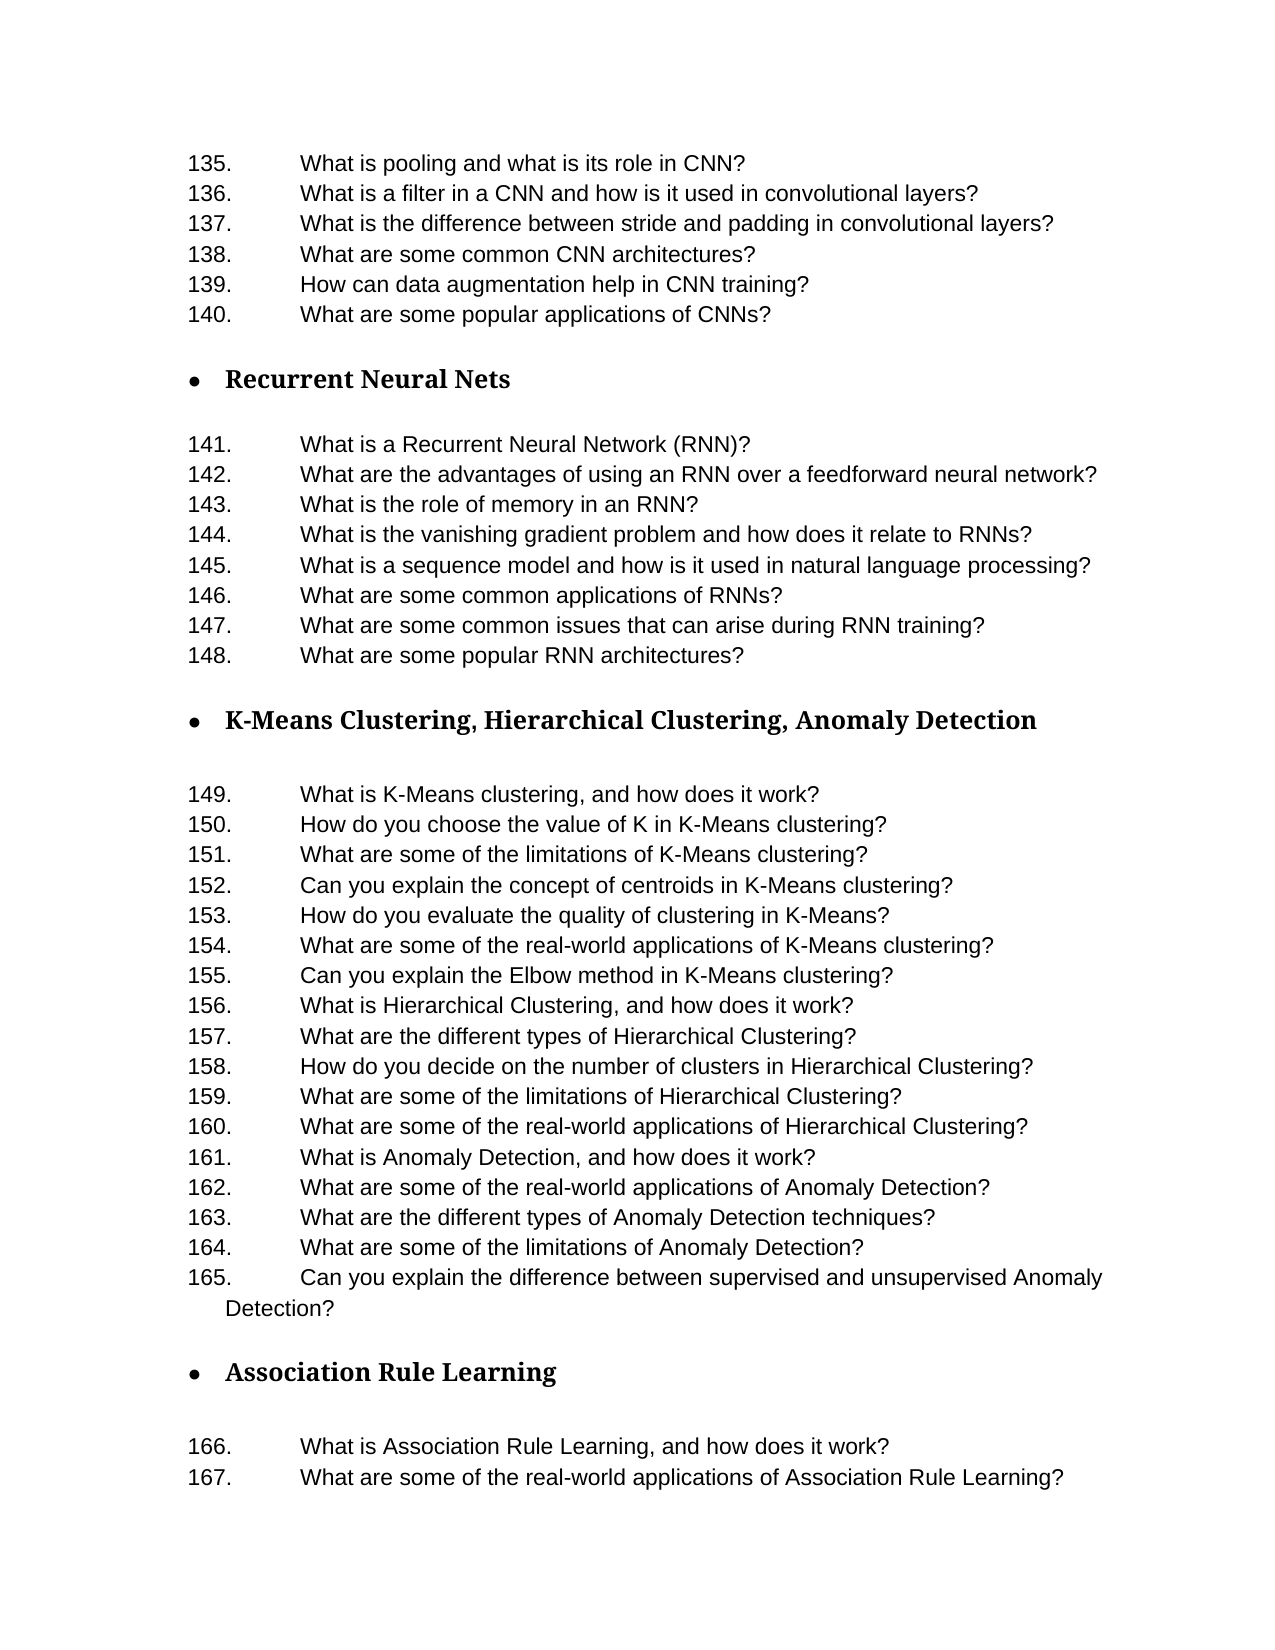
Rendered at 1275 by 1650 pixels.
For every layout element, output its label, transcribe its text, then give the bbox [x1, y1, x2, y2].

list What are some of the real-world applications of Anomaly Detection? [187, 1174, 1125, 1200]
list What are some of the limitations of K-Means clustering? [187, 841, 1125, 868]
list What is pooling and what is its role in CNN? [187, 150, 1125, 176]
list What is a Recurrent Neural Network (RNN)? [187, 431, 1125, 457]
list What are some of the limitations of Hierarchical Clustering? [187, 1083, 1125, 1109]
list Can you explain the concept of centroids in K-Means clustering? [187, 872, 1125, 898]
list What are the different types of Anomaly Detection techniques? [187, 1204, 1125, 1230]
list What is the difference between stride and padding in convolutional layers? [187, 210, 1125, 237]
list What is Association Rule Learning, and how does it work? [187, 1433, 1125, 1460]
list Recurrent Neural Nets [187, 361, 1125, 396]
list What is a filter in a CNN and how is it used in convolutional layers? [187, 180, 1125, 207]
list What are the different types of Hierarchical Clustering? [187, 1023, 1125, 1049]
list K-Means Clustering, Hierarchical Clustering, Anomaly Detection [187, 703, 1125, 737]
list How do you choose the value of K in K-Means clustering? [187, 811, 1125, 838]
list What are some common CNN architectures? [187, 241, 1125, 267]
list How do you decide on the number of clusters in Hierarchical Clustering? [187, 1053, 1125, 1079]
list What is a sequence model and how is it used in natural language processing? [187, 552, 1125, 578]
list What is Anomaly Detection, and how does it work? [187, 1143, 1125, 1170]
list What is the role of memory in an RNN? [187, 491, 1125, 518]
list What is the vanishing gradient problem and how does it relate to RNNs? [187, 521, 1125, 548]
list What are some of the real-world applications of K-Means clustering? [187, 932, 1125, 958]
list How can data augmentation help in CNN training? [187, 271, 1125, 297]
list What are some of the limitations of Anomaly Detection? [187, 1234, 1125, 1261]
list What are the advantages of using an RNN over a feedforward neural network? [187, 461, 1125, 487]
list What are some of the real-world applications of Association Rule Learning? [187, 1463, 1125, 1490]
list What is K-Means clustering, and how does it work? [187, 781, 1125, 807]
list What are some popular applications of CNNs? [187, 301, 1125, 327]
list Can you explain the difference between supervised and unsupervised Anomaly Detection? [187, 1264, 1125, 1321]
list What are some of the real-world applications of Hierarchical Clustering? [187, 1113, 1125, 1140]
list Can you explain the Elbow method in K-Means clustering? [187, 962, 1125, 989]
list What are some common applications of RNNs? [187, 582, 1125, 608]
list Association Rule Learning [187, 1355, 1125, 1389]
list How do you evaluate the quality of clustering in K-Means? [187, 902, 1125, 928]
list What are some popular RNN architectures? [187, 642, 1125, 669]
list What are some common issues that can arise during RNN training? [187, 612, 1125, 638]
list What is Hierarchical Clustering, and how does it work? [187, 992, 1125, 1019]
